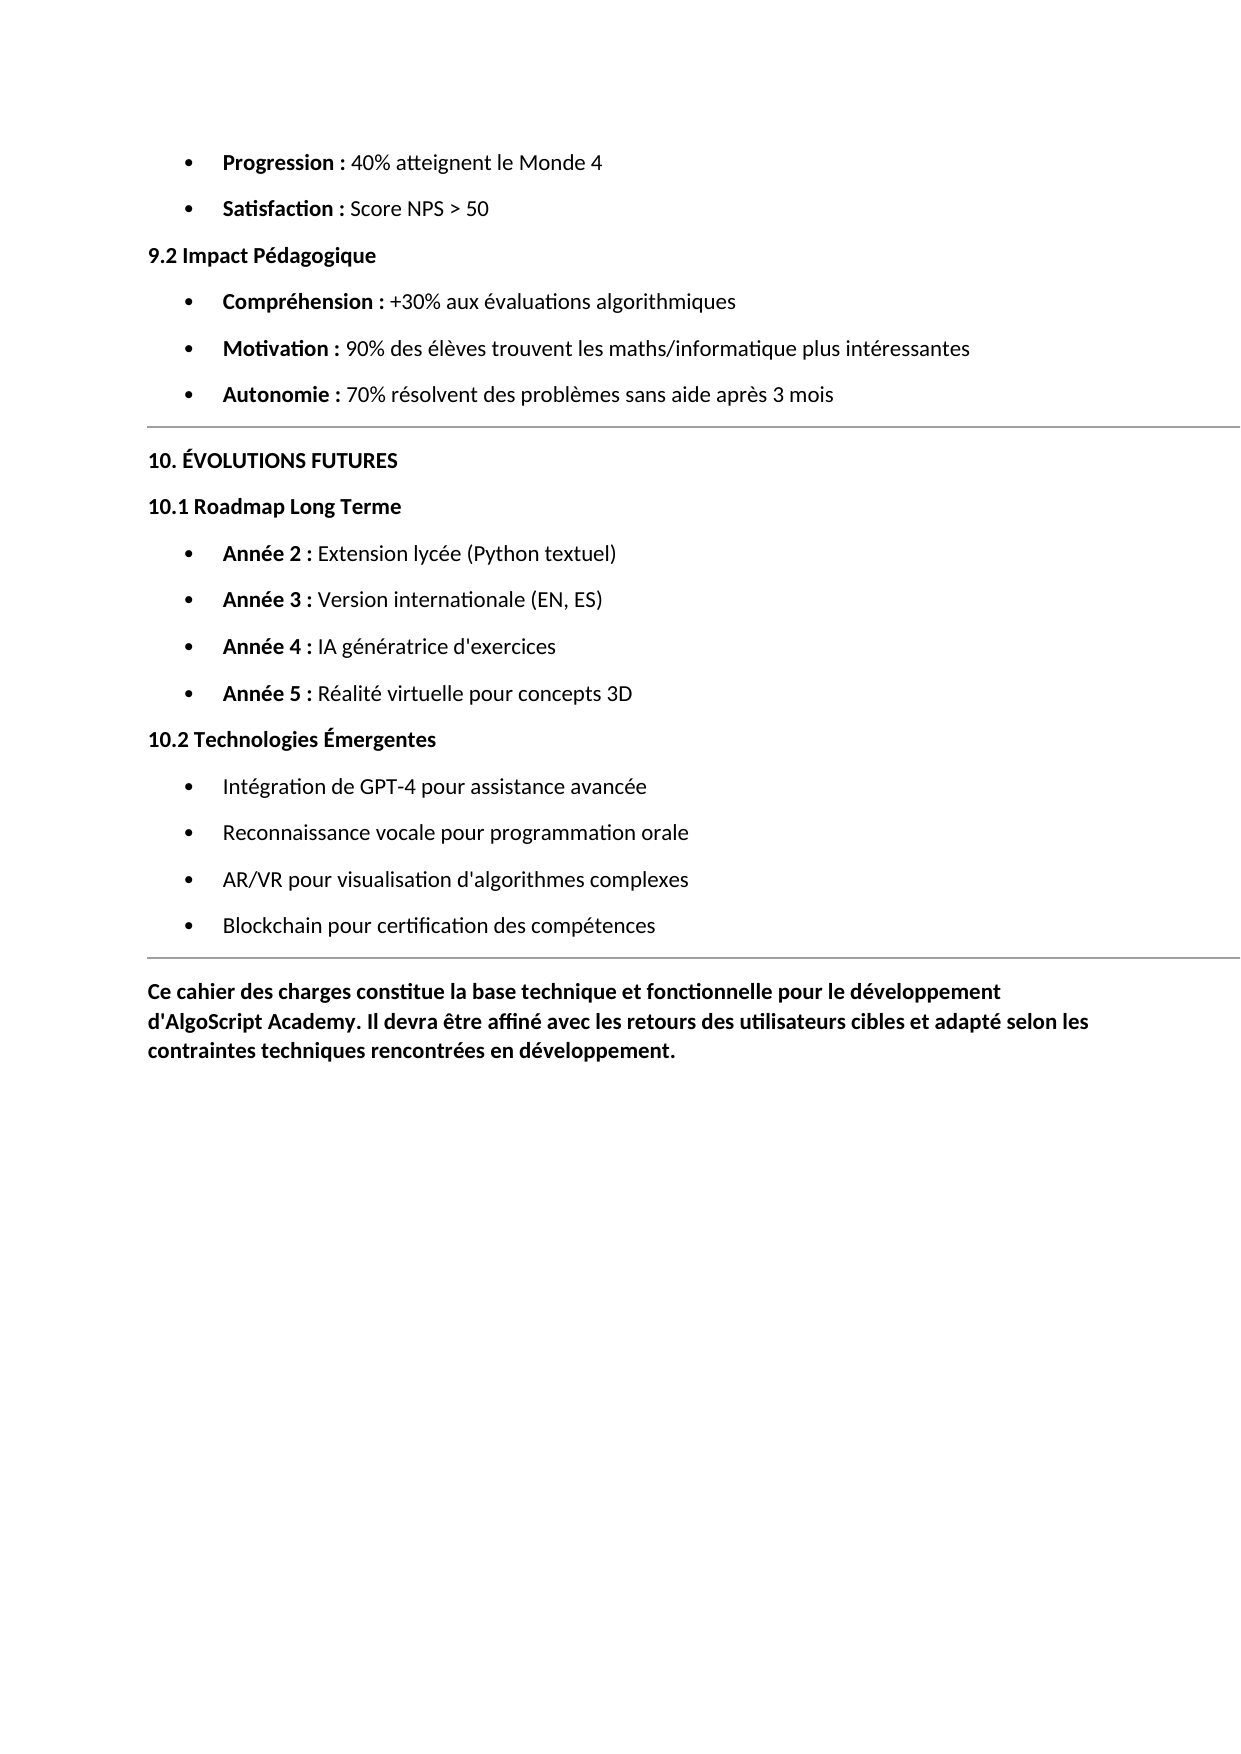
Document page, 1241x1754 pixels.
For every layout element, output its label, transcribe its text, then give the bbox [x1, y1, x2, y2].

text 9.2 Impact Pédagogique [148, 241, 1093, 269]
list Année 4 : IA génératrice d'exercices [185, 632, 1093, 660]
text 10.1 Roadmap Long Terme [148, 492, 1093, 520]
list Reconnaissance vocale pour programmation orale [185, 818, 1093, 846]
list Blockchain pour certification des compétences [185, 911, 1093, 939]
list Progression : 40% atteignent le Monde 4 [185, 148, 1093, 176]
list Année 2 : Extension lycée (Python textuel) [185, 539, 1093, 567]
list Compréhension : +30% aux évaluations algorithmiques [185, 287, 1093, 315]
list Autonomie : 70% résolvent des problèmes sans aide après 3 mois [185, 380, 1093, 408]
text Ce cahier des charges constitue la base technique et fonctionnelle pour le développement d'AlgoScript Academy. Il devra être affiné avec les retours des utilisateurs cibles et adapté selon les contraintes techniques rencontrées en développement. [148, 977, 1093, 1065]
text 10. ÉVOLUTIONS FUTURES [148, 446, 1093, 474]
text 10.2 Technologies Émergentes [148, 725, 1093, 753]
list Année 3 : Version internationale (EN, ES) [185, 586, 1093, 613]
list Année 5 : Réalité virtuelle pour concepts 3D [185, 679, 1093, 707]
list Motivation : 90% des élèves trouvent les maths/informatique plus intéressantes [185, 334, 1093, 362]
list AR/VR pour visualisation d'algorithmes complexes [185, 865, 1093, 893]
list Intégration de GPT-4 pour assistance avancée [185, 772, 1093, 800]
list Satisfaction : Score NPS > 50 [185, 194, 1093, 222]
